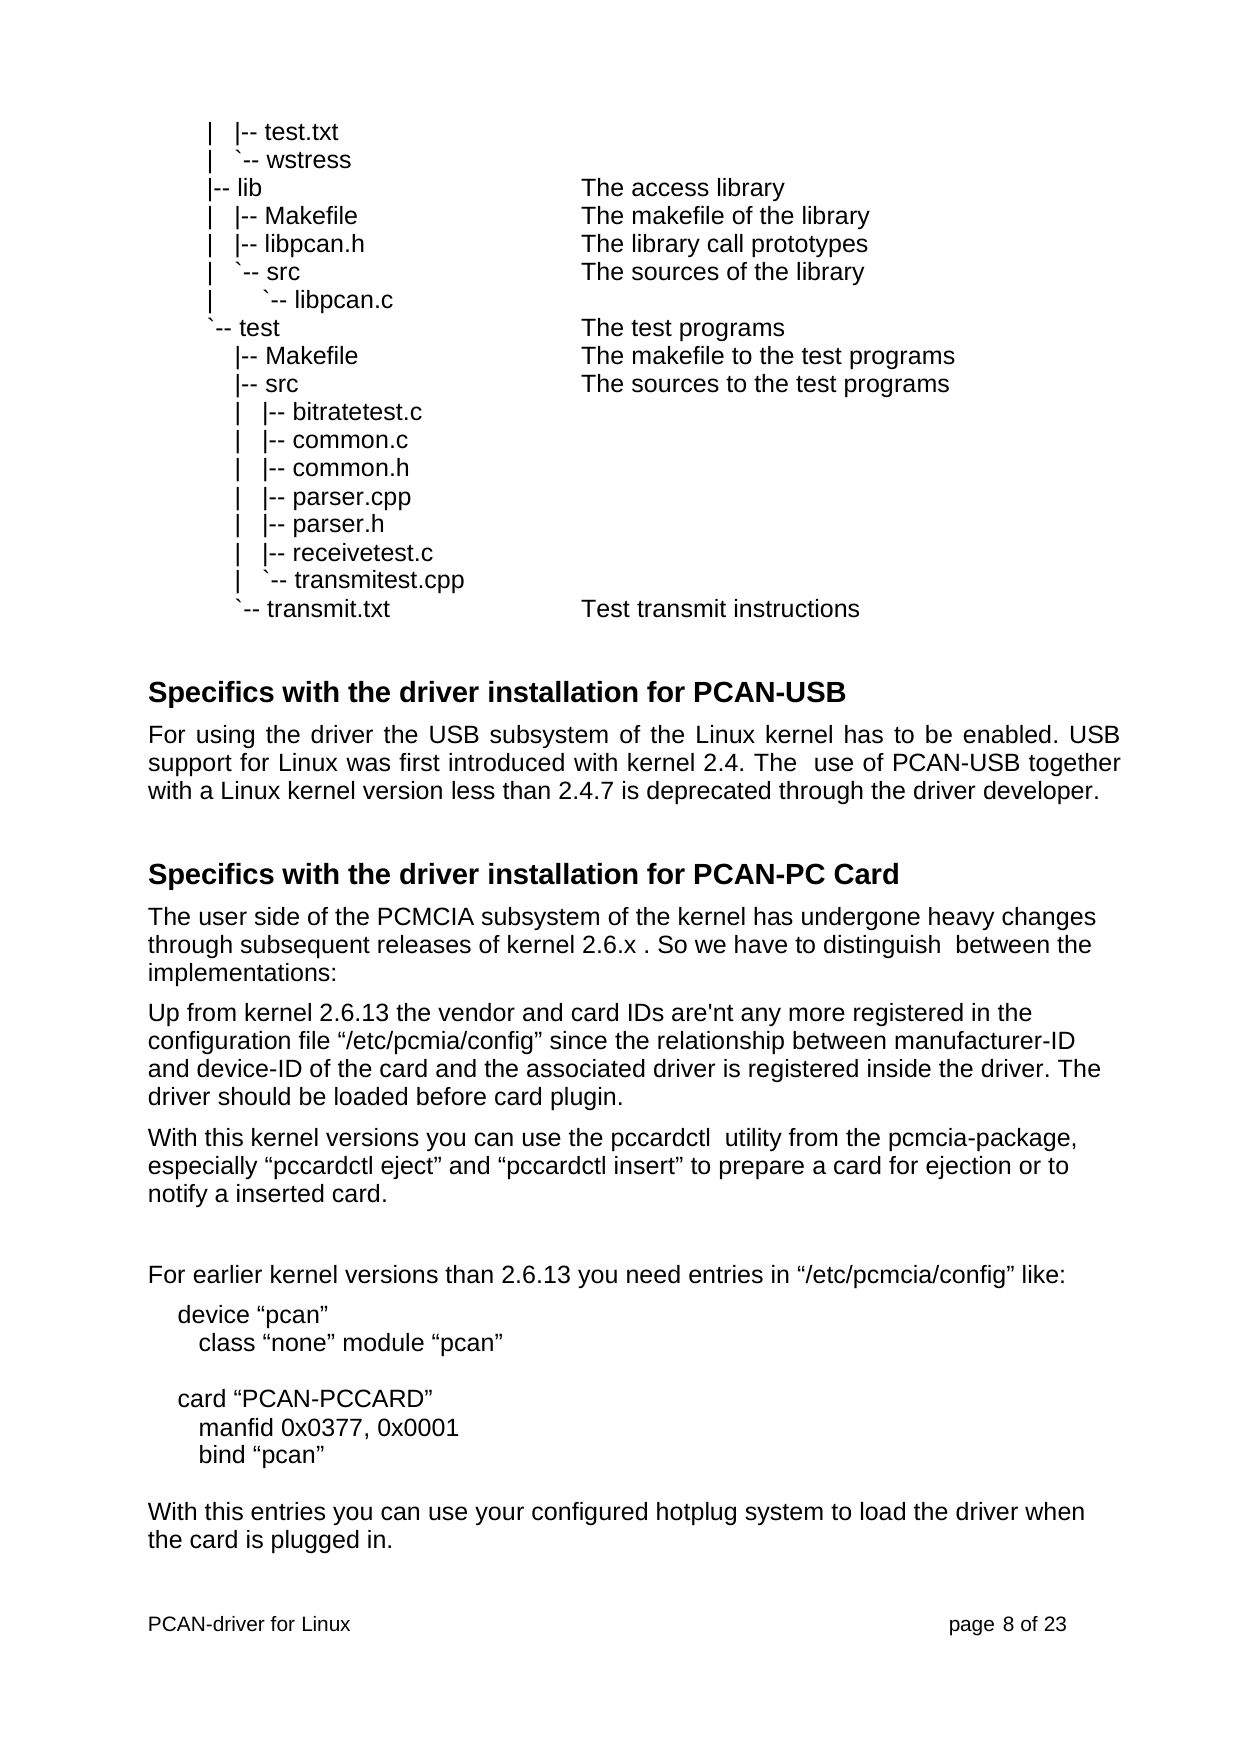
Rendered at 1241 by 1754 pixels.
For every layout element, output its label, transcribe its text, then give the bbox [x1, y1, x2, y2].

text | |-- parser.h [207, 510, 1122, 538]
text | |-- receivetest.c [207, 538, 1122, 566]
text | `-- transmitest.cpp [207, 566, 1122, 594]
text | `-- src The sources of the library [207, 258, 1122, 286]
text | |-- libpcan.h The library call prototypes [207, 230, 1122, 258]
text With this kernel versions you can use the pccardctl utility from the pcmcia-package, especially “pccardctl eject” and “pccardctl insert” to prepare a card for ejection or to notify a inserted card. [148, 1124, 1122, 1208]
text `-- test The test programs [207, 314, 1122, 342]
text `-- transmit.txt Test transmit instructions [207, 594, 1122, 622]
text | `-- libpcan.c [207, 286, 1122, 314]
text | |-- common.c [207, 426, 1122, 454]
text | |-- common.h [207, 454, 1122, 482]
text The user side of the PCMCIA subsystem of the kernel has undergone heavy changes through subsequent releases of kernel 2.6.x . So we have to distinguish between the implementations: [148, 903, 1122, 987]
subtitle Specifics with the driver installation for PCAN-USB [148, 676, 1122, 708]
text For earlier kernel versions than 2.6.13 you need entries in “/etc/pcmcia/config” like: [148, 1261, 1122, 1289]
text | |-- test.txt [207, 118, 1122, 146]
text With this entries you can use your configured hotplug system to load the driver when the card is plugged in. [148, 1497, 1122, 1553]
text bind “pcan” [148, 1441, 1122, 1469]
subtitle Specifics with the driver installation for PCAN-PC Card [148, 858, 1122, 890]
text | |-- Makefile The makefile of the library [207, 202, 1122, 230]
text |-- src The sources to the test programs [207, 370, 1122, 398]
text manfid 0x0377, 0x0001 [148, 1413, 1122, 1441]
text device “pcan” [148, 1301, 1122, 1329]
text | |-- bitratetest.c [207, 398, 1122, 426]
text | |-- parser.cpp [207, 482, 1122, 510]
text For using the driver the USB subsystem of the Linux kernel has to be enabled. USB support for Linux was first introduced with kernel 2.4. The use of PCAN-USB together with a Linux kernel version less than 2.4.7 is deprecated through the driver developer. [148, 721, 1122, 804]
text Up from kernel 2.6.13 the vendor and card IDs are'nt any more registered in the configuration file “/etc/pcmia/config” since the relationship between manufacturer-ID and device-ID of the card and the associated driver is registered inside the driver. The driver should be loaded before card plugin. [148, 999, 1122, 1111]
text card “PCAN-PCCARD” [148, 1385, 1122, 1413]
text |-- lib The access library [207, 174, 1122, 202]
text class “none” module “pcan” [148, 1329, 1122, 1357]
text | `-- wstress [207, 146, 1122, 174]
text |-- Makefile The makefile to the test programs [207, 342, 1122, 370]
